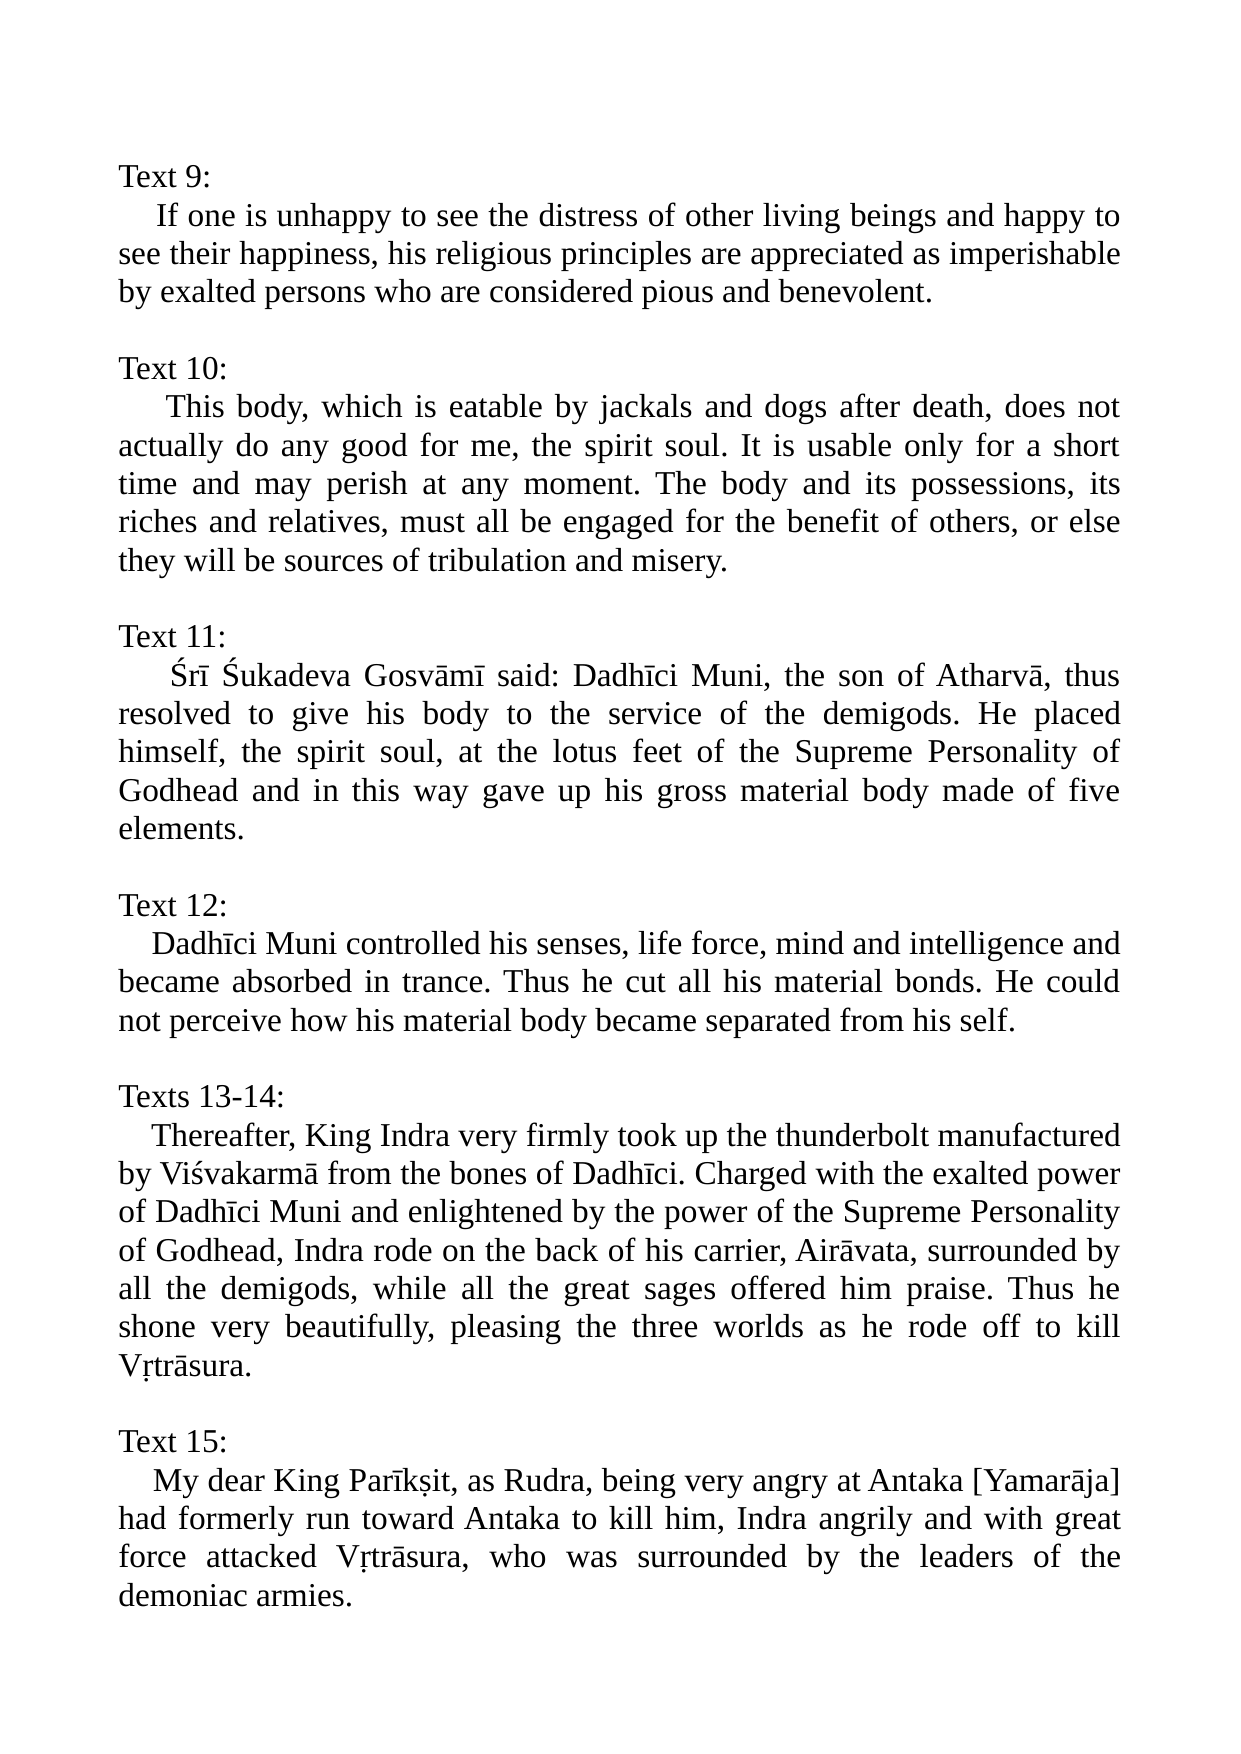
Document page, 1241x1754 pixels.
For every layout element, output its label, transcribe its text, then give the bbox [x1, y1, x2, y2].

text Dadhīci Muni controlled his senses, life force, mind and intelligence and became absorbed in trance. Thus he cut all his material bonds. He could not perceive how his material body became separated from his self. [118, 923, 1122, 1038]
text My dear King Parīkṣit, as Rudra, being very angry at Antaka [Yamarāja] had formerly run toward Antaka to kill him, Indra angrily and with great force attacked Vṛtrāsura, who was surrounded by the leaders of the demoniac armies. [118, 1460, 1122, 1613]
text Text 11: [118, 616, 1122, 655]
text This body, which is eatable by jackals and dogs after death, does not actually do any good for me, the spirit soul. It is usable only for a short time and may perish at any moment. The body and its possessions, its riches and relatives, must all be engaged for the benefit of others, or else they will be sources of tribulation and misery. [118, 386, 1122, 578]
text Text 9: [118, 156, 1122, 195]
text If one is unhappy to see the distress of other living beings and happy to see their happiness, his religious principles are appreciated as imperishable by exalted persons who are considered pious and benevolent. [118, 195, 1122, 310]
text Text 15: [118, 1421, 1122, 1460]
text Text 12: [118, 885, 1122, 923]
text Texts 13-14: [118, 1076, 1122, 1115]
text Thereafter, King Indra very firmly took up the thunderbolt manufactured by Viśvakarmā from the bones of Dadhīci. Charged with the exalted power of Dadhīci Muni and enlightened by the power of the Supreme Personality of Godhead, Indra rode on the back of his carrier, Airāvata, surrounded by all the demigods, while all the great sages offered him praise. Thus he shone very beautifully, pleasing the three worlds as he rode off to kill Vṛtrāsura. [118, 1115, 1122, 1383]
text Śrī Śukadeva Gosvāmī said: Dadhīci Muni, the son of Atharvā, thus resolved to give his body to the service of the demigods. He placed himself, the spirit soul, at the lotus feet of the Supreme Personality of Godhead and in this way gave up his gross material body made of five elements. [118, 655, 1122, 846]
text Text 10: [118, 348, 1122, 386]
